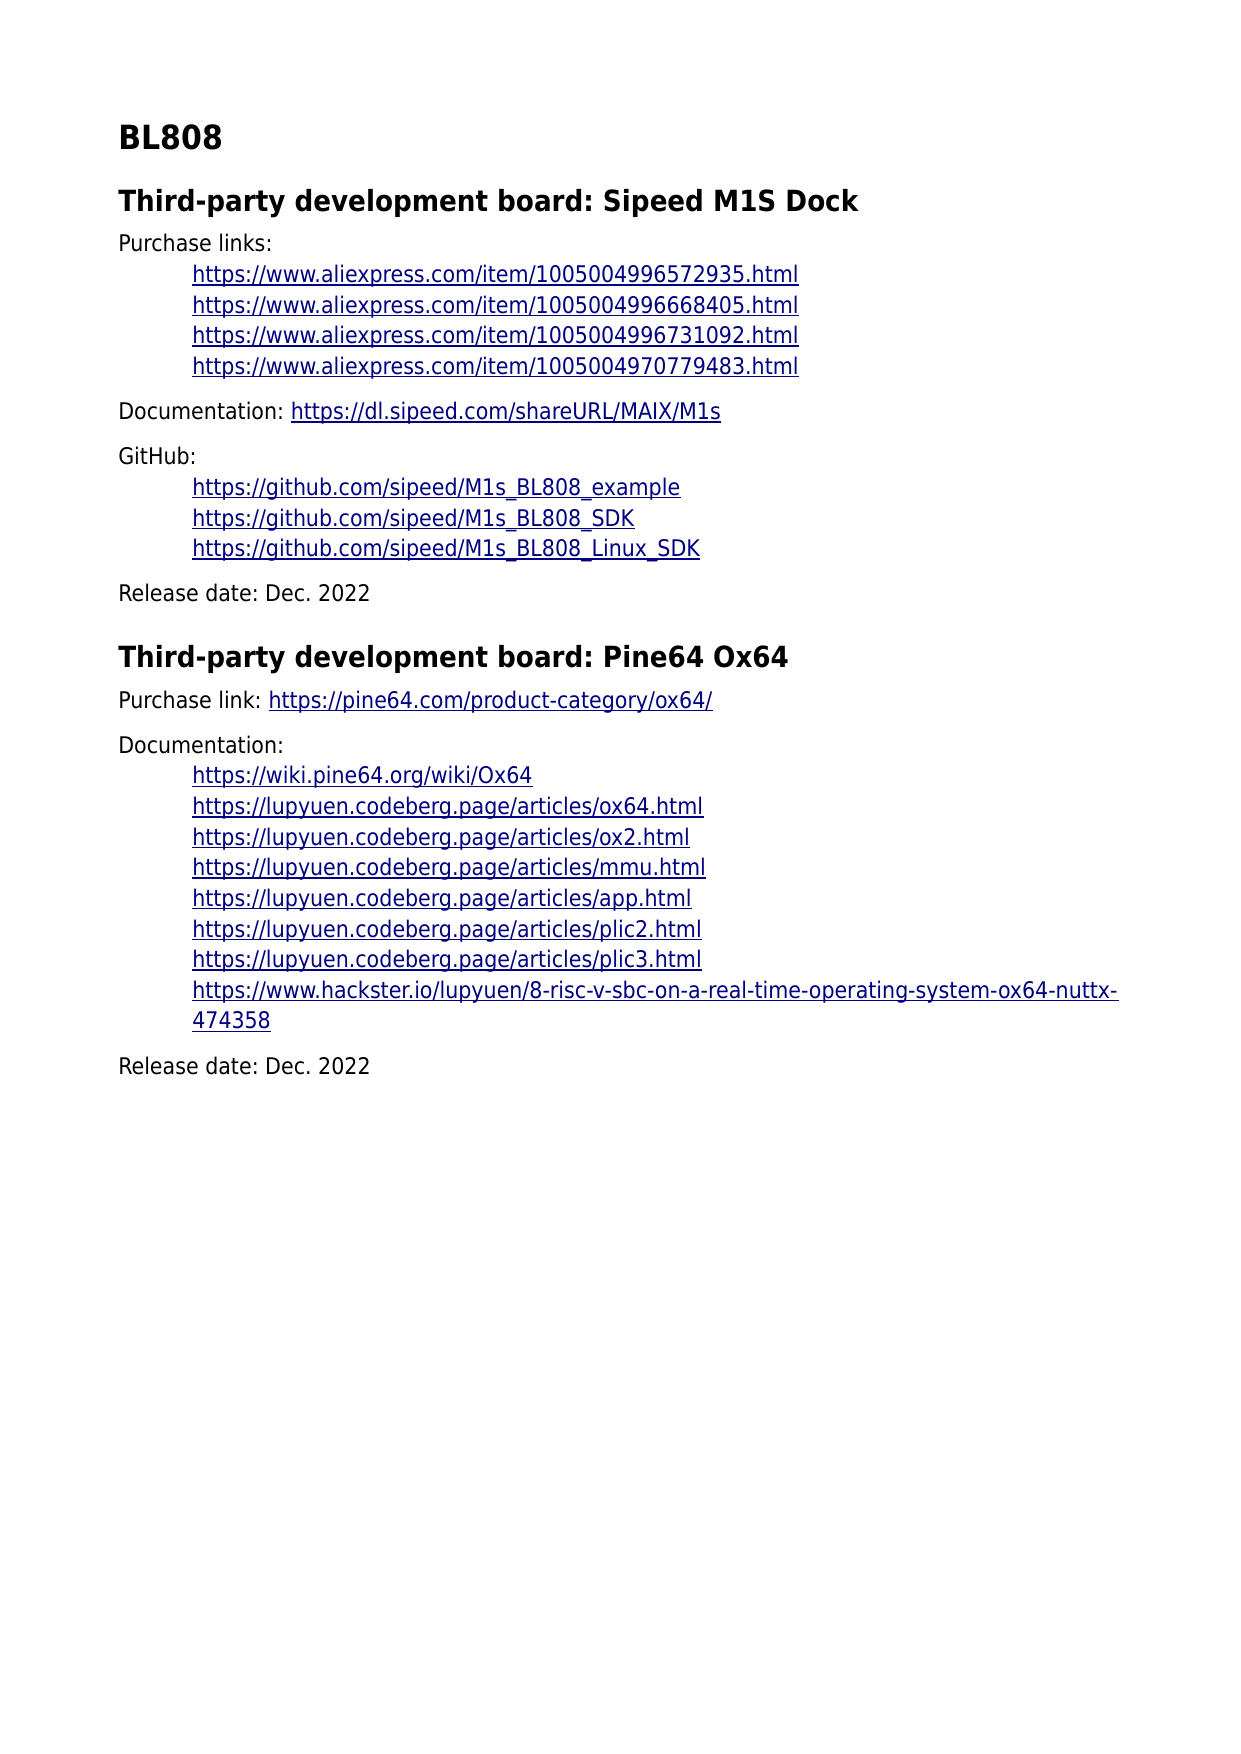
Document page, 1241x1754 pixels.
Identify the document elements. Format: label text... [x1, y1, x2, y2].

text https://lupyuen.codeberg.page/articles/app.html [192, 885, 1122, 912]
text GitHub: [118, 443, 1122, 470]
text Purchase links: [118, 231, 1122, 257]
text Release date: Dec. 2022 [118, 1053, 1122, 1079]
text https://lupyuen.codeberg.page/articles/mmu.html [192, 854, 1122, 881]
text https://wiki.pine64.org/wiki/Ox64 [192, 763, 1122, 789]
text https://www.aliexpress.com/item/1005004996731092.html [192, 322, 1122, 349]
subtitle Third-party development board: Pine64 Ox64 [118, 640, 1122, 674]
subtitle Third-party development board: Sipeed M1S Dock [118, 184, 1122, 218]
text Purchase link: https://pine64.com/product-category/ox64/ [118, 687, 1122, 713]
text https://github.com/sipeed/M1s_BL808_Linux_SDK [192, 535, 1122, 562]
text Documentation: https://dl.sipeed.com/shareURL/MAIX/M1s [118, 398, 1122, 425]
text https://github.com/sipeed/M1s_BL808_SDK [192, 505, 1122, 531]
text https://www.aliexpress.com/item/1005004970779483.html [192, 353, 1122, 380]
text https://lupyuen.codeberg.page/articles/ox2.html [192, 824, 1122, 851]
subtitle BL808 [118, 118, 1122, 157]
text Release date: Dec. 2022 [118, 581, 1122, 607]
text https://lupyuen.codeberg.page/articles/plic3.html [192, 946, 1122, 973]
text https://www.hackster.io/lupyuen/8-risc-v-sbc-on-a-real-time-operating-system-ox64-nuttx-474358 [192, 977, 1122, 1034]
text https://lupyuen.codeberg.page/articles/ox64.html [192, 793, 1122, 820]
text https://github.com/sipeed/M1s_BL808_example [192, 474, 1122, 501]
text https://lupyuen.codeberg.page/articles/plic2.html [192, 916, 1122, 942]
text https://www.aliexpress.com/item/1005004996668405.html [192, 292, 1122, 318]
text https://www.aliexpress.com/item/1005004996572935.html [192, 261, 1122, 288]
text Documentation: [118, 732, 1122, 759]
